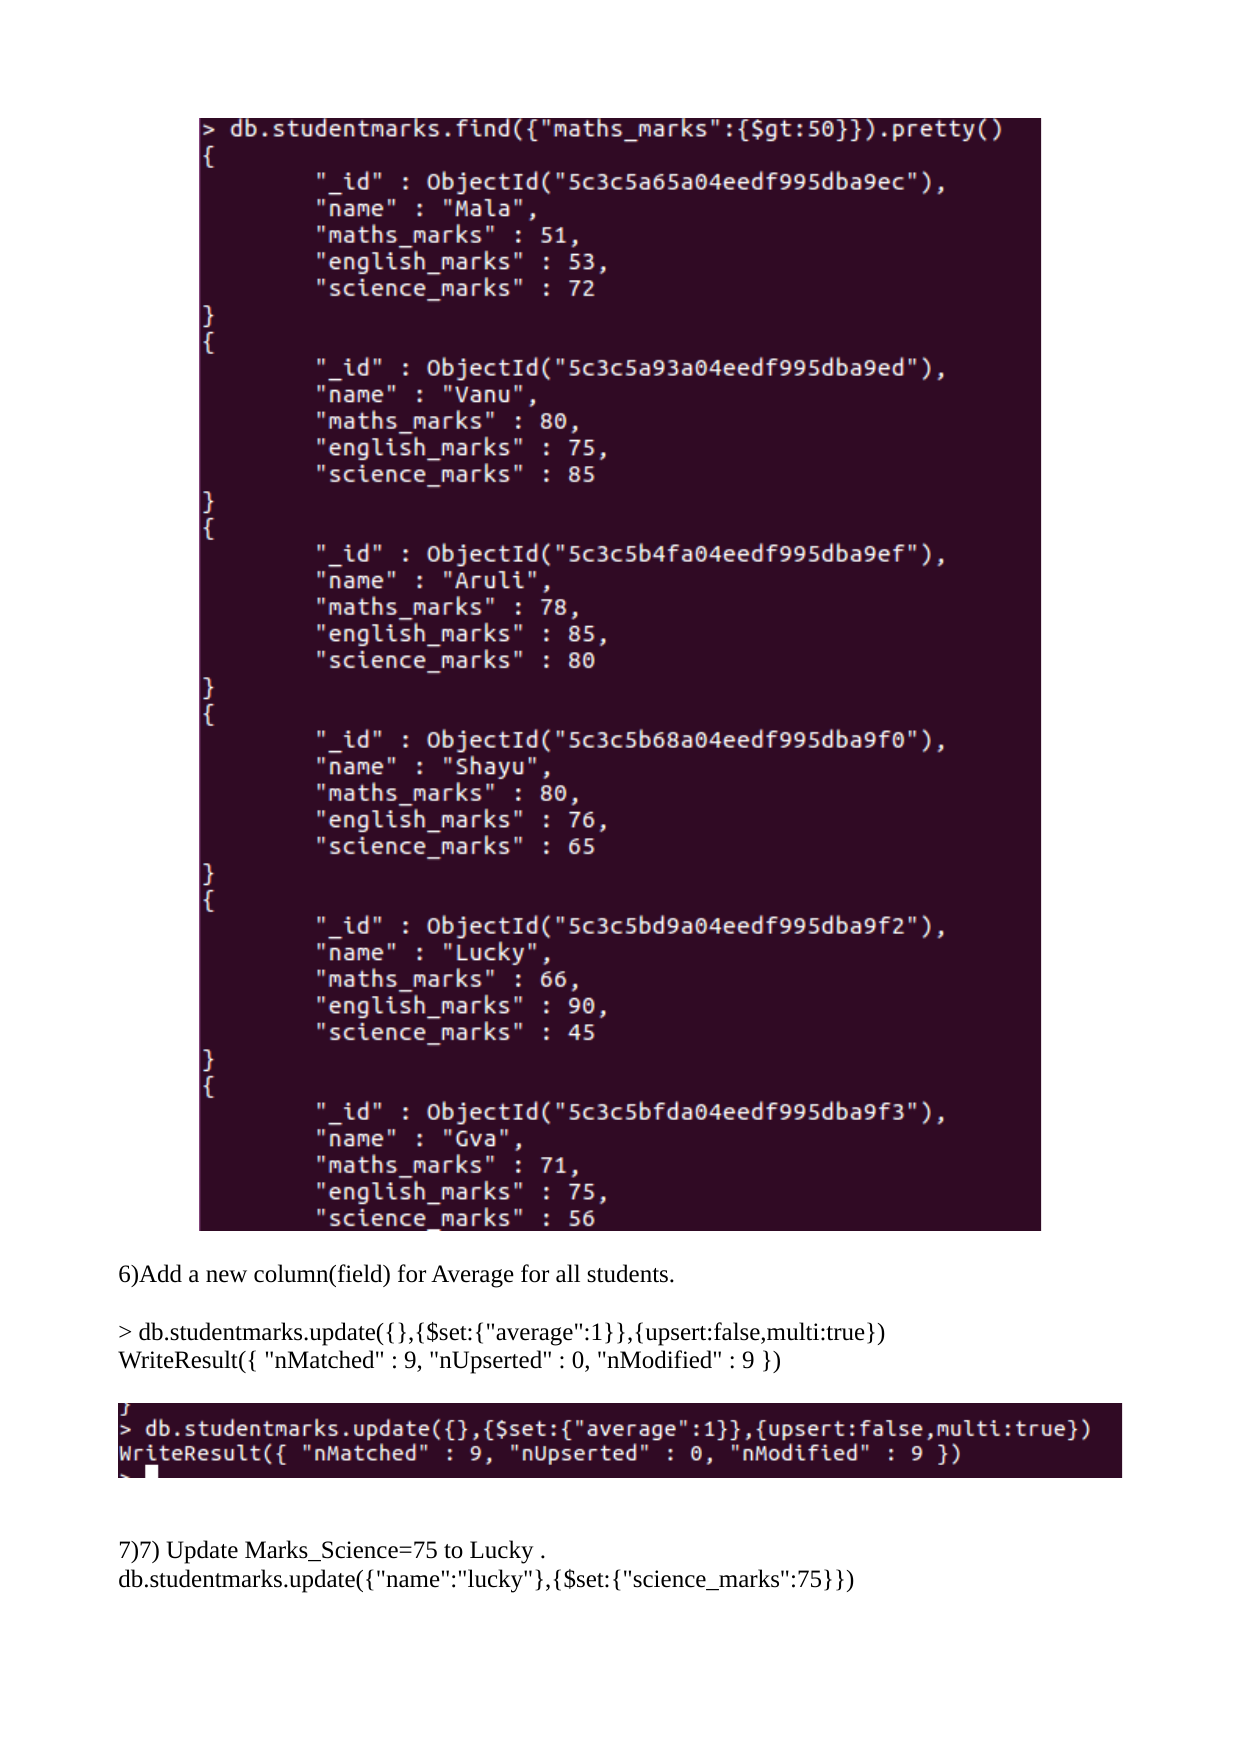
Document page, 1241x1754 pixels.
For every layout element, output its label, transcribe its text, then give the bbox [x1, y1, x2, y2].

text > db.studentmarks.update({},{$set:{"average":1}},{upsert:false,multi:true}) [118, 1317, 1122, 1346]
picture [118, 1403, 1123, 1478]
picture [199, 118, 1042, 1231]
text 7)7) Update Marks_Science=75 to Lucky . [118, 1536, 1122, 1564]
text WriteResult({ "nMatched" : 9, "nUpserted" : 0, "nModified" : 9 }) [118, 1346, 1122, 1374]
text 6)Add a new column(field) for Average for all students. [118, 1259, 1122, 1288]
text db.studentmarks.update({"name":"lucky"},{$set:{"science_marks":75}}) [118, 1564, 1122, 1593]
